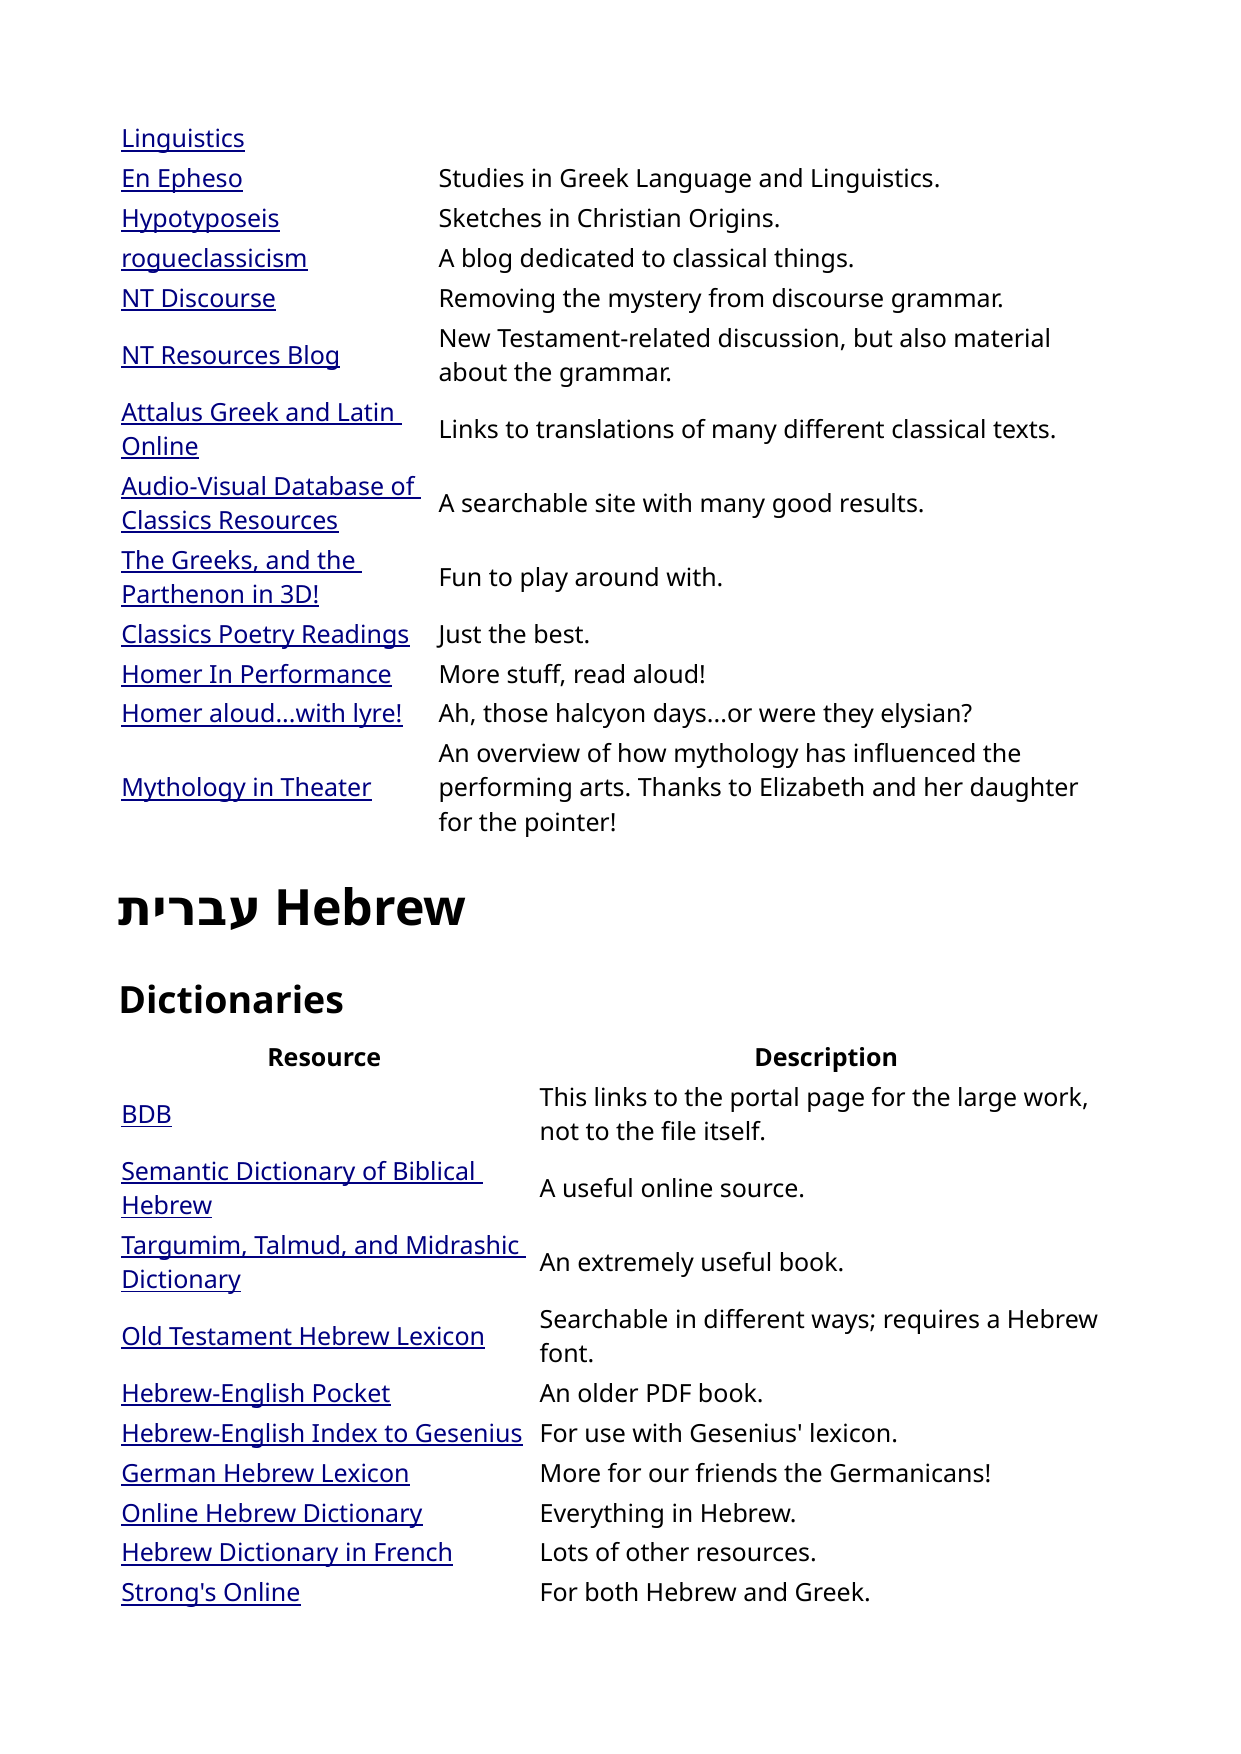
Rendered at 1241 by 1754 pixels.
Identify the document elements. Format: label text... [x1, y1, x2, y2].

table_cell Linguistics [118, 118, 435, 158]
table_cell Mythology in Theater [118, 733, 435, 841]
table_cell A useful online source. [536, 1151, 1122, 1225]
table_cell Classics Poetry Readings [118, 614, 435, 653]
table_header Resource [118, 1037, 536, 1077]
table_cell The Greeks, and the Parthenon in 3D! [118, 540, 435, 613]
table_cell rogueclassicism [118, 238, 435, 278]
table_cell NT Discourse [118, 278, 435, 318]
table_cell A blog dedicated to classical things. [435, 238, 1122, 278]
table_cell BDB [118, 1077, 536, 1151]
table_cell This links to the portal page for the large work, not to the file itself. [536, 1077, 1122, 1151]
table_cell Homer aloud...with lyre! [118, 693, 435, 733]
table_cell Targumim, Talmud, and Midrashic Dictionary [118, 1225, 536, 1299]
table_cell An overview of how mythology has influenced the performing arts. Thanks to Elizabeth and her daughter for the pointer! [435, 733, 1122, 841]
table_cell Hebrew-English Index to Gesenius [118, 1413, 536, 1452]
table_cell En Epheso [118, 158, 435, 198]
table_cell Strong's Online [118, 1572, 536, 1612]
table_cell Old Testament Hebrew Lexicon [118, 1299, 536, 1373]
table_cell Sketches in Christian Origins. [435, 198, 1122, 238]
table_cell German Hebrew Lexicon [118, 1453, 536, 1492]
table_cell Fun to play around with. [435, 540, 1122, 613]
table_cell NT Resources Blog [118, 318, 435, 392]
table_cell Everything in Hebrew. [536, 1492, 1122, 1532]
table_cell Attalus Greek and Latin Online [118, 392, 435, 466]
table_cell Audio-Visual Database of Classics Resources [118, 466, 435, 539]
table_cell Studies in Greek Language and Linguistics. [435, 158, 1122, 198]
table_cell Lots of other resources. [536, 1532, 1122, 1572]
table_cell Hebrew-English Pocket [118, 1373, 536, 1412]
table_cell Removing the mystery from discourse grammar. [435, 278, 1122, 318]
table_cell Ah, those halcyon days...or were they elysian? [435, 693, 1122, 733]
table_cell Semantic Dictionary of Biblical Hebrew [118, 1151, 536, 1225]
table_cell More stuff, read aloud! [435, 653, 1122, 693]
table_cell Homer In Performance [118, 653, 435, 693]
table_cell A searchable site with many good results. [435, 466, 1122, 539]
subtitle Dictionaries [118, 973, 1122, 1024]
table_cell Just the best. [435, 614, 1122, 653]
table_cell For both Hebrew and Greek. [536, 1572, 1122, 1612]
table_cell Searchable in different ways; requires a Hebrew font. [536, 1299, 1122, 1373]
table_header Description [536, 1037, 1122, 1077]
table_cell [435, 118, 1122, 158]
table_cell Online Hebrew Dictionary [118, 1492, 536, 1532]
table_cell For use with Gesenius' lexicon. [536, 1413, 1122, 1452]
table_cell Hypotyposeis [118, 198, 435, 238]
table_cell New Testament-related discussion, but also material about the grammar. [435, 318, 1122, 392]
table_cell An older PDF book. [536, 1373, 1122, 1412]
table_cell An extremely useful book. [536, 1225, 1122, 1299]
subtitle עברית Hebrew [118, 872, 1122, 940]
table_cell More for our friends the Germanicans! [536, 1453, 1122, 1492]
table_cell Links to translations of many different classical texts. [435, 392, 1122, 466]
table_cell Hebrew Dictionary in French [118, 1532, 536, 1572]
